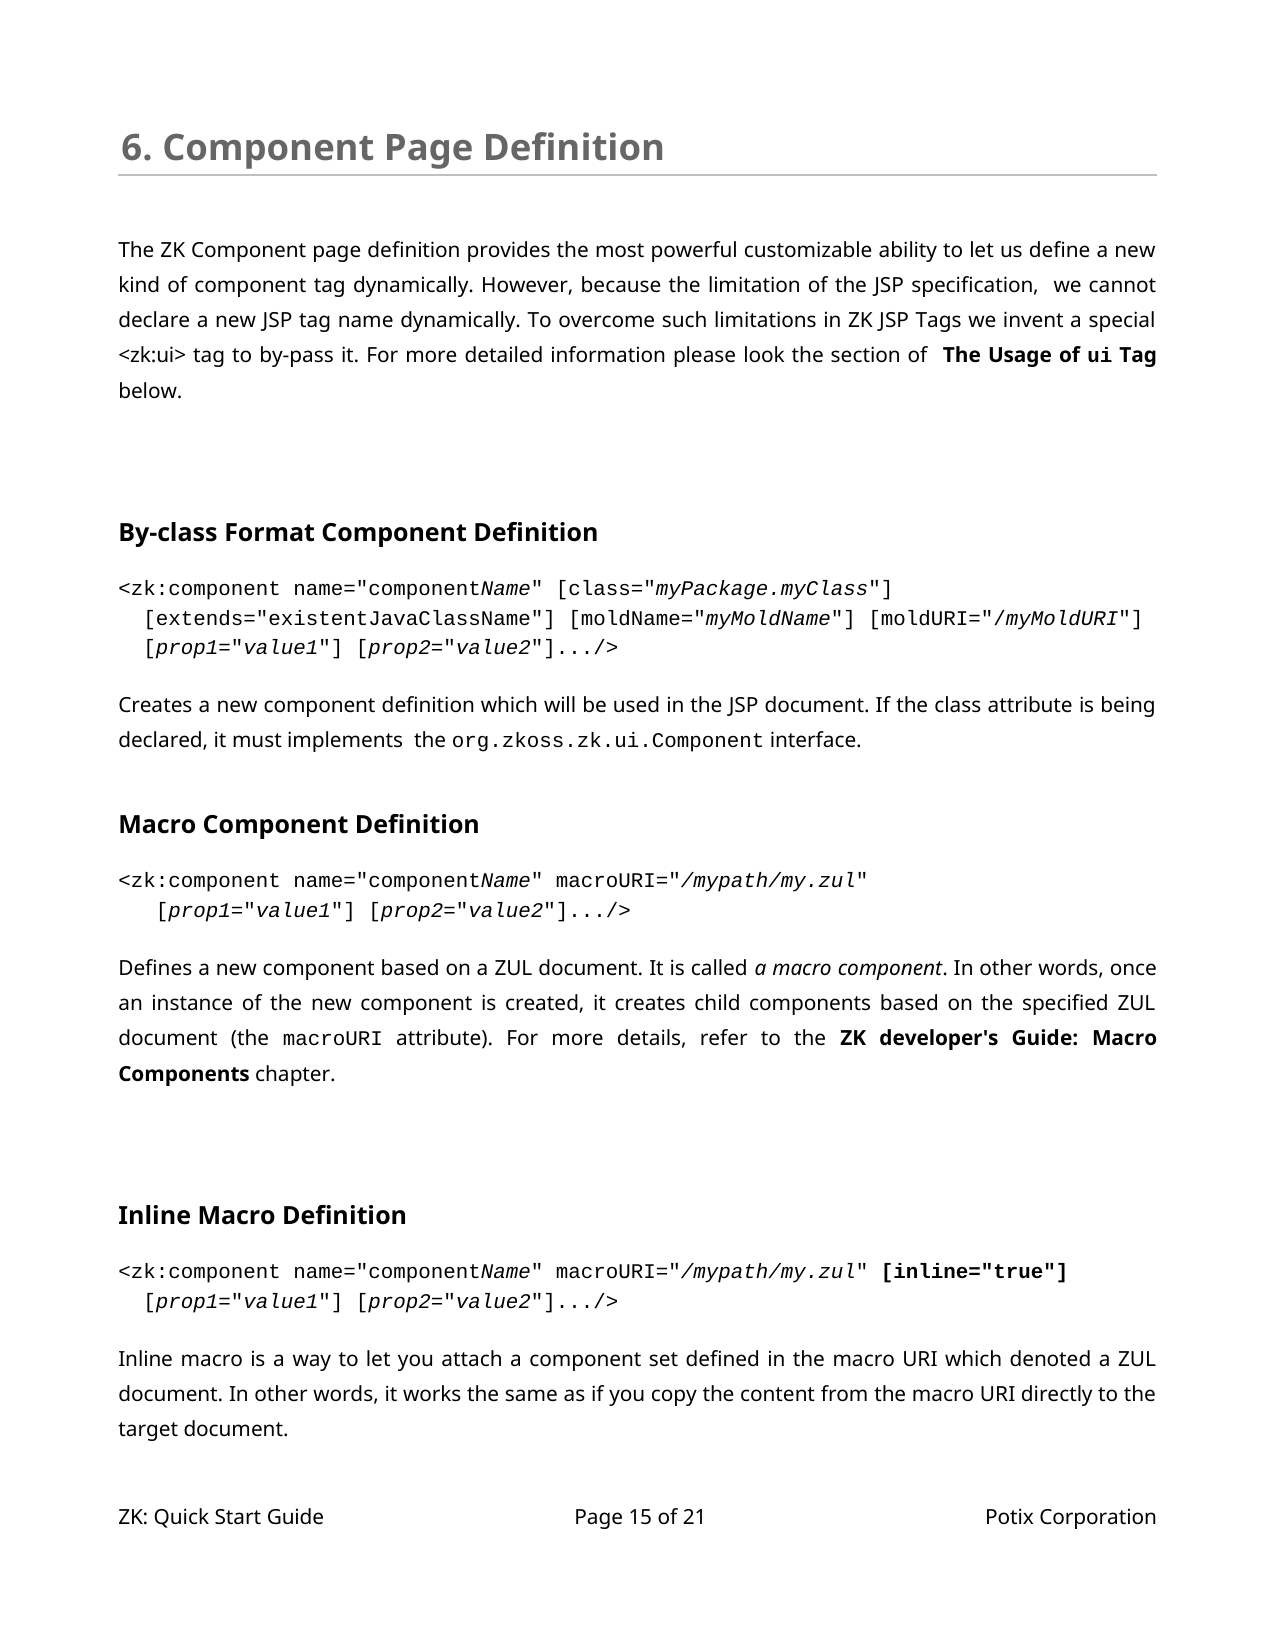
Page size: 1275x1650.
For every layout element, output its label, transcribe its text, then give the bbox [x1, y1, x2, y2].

text Creates a new component definition which will be used in the JSP document. If the class attribute is being declared, it must implements the org.zkoss.zk.ui.Component interface. [118, 690, 1157, 754]
subtitle Inline Macro Definition [118, 1198, 1157, 1232]
text Defines a new component based on a ZUL document. It is called a macro component. In other words, once an instance of the new component is created, it creates child components based on the specified ZUL document (the macroURI attribute). For more details, refer to the ZK developer's Guide: Macro Components chapter. [118, 953, 1157, 1087]
text The ZK Component page definition provides the most powerful customizable ability to let us define a new kind of component tag dynamically. However, because the limitation of the JSP specification, we cannot declare a new JSP tag name dynamically. To overcome such limitations in ZK JSP Tags we invent a special <zk:ui> tag to by-pass it. For more detailed information please look the section of The Usage of ui Tag below. [118, 235, 1157, 404]
text <zk:component name="componentName" [class="myPackage.myClass"] [extends="existentJavaClassName"] [moldName="myMoldName"] [moldURI="/myMoldURI"] [prop1="value1"] [prop2="value2"].../> [118, 578, 1157, 661]
text <zk:component name="componentName" macroURI="/mypath/my.zul" [prop1="value1"] [prop2="value2"].../> [118, 871, 1157, 923]
text <zk:component name="componentName" macroURI="/mypath/my.zul" [inline="true"] [prop1="value1"] [prop2="value2"].../> [118, 1261, 1157, 1314]
subtitle 6. Component Page Definition [118, 118, 1157, 174]
subtitle Macro Component Definition [118, 807, 1157, 841]
text Inline macro is a way to let you attach a component set defined in the macro URI which denoted a ZUL document. In other words, it works the same as if you copy the content from the macro URI directly to the target document. [118, 1344, 1157, 1442]
subtitle By-class Format Component Definition [118, 515, 1157, 549]
